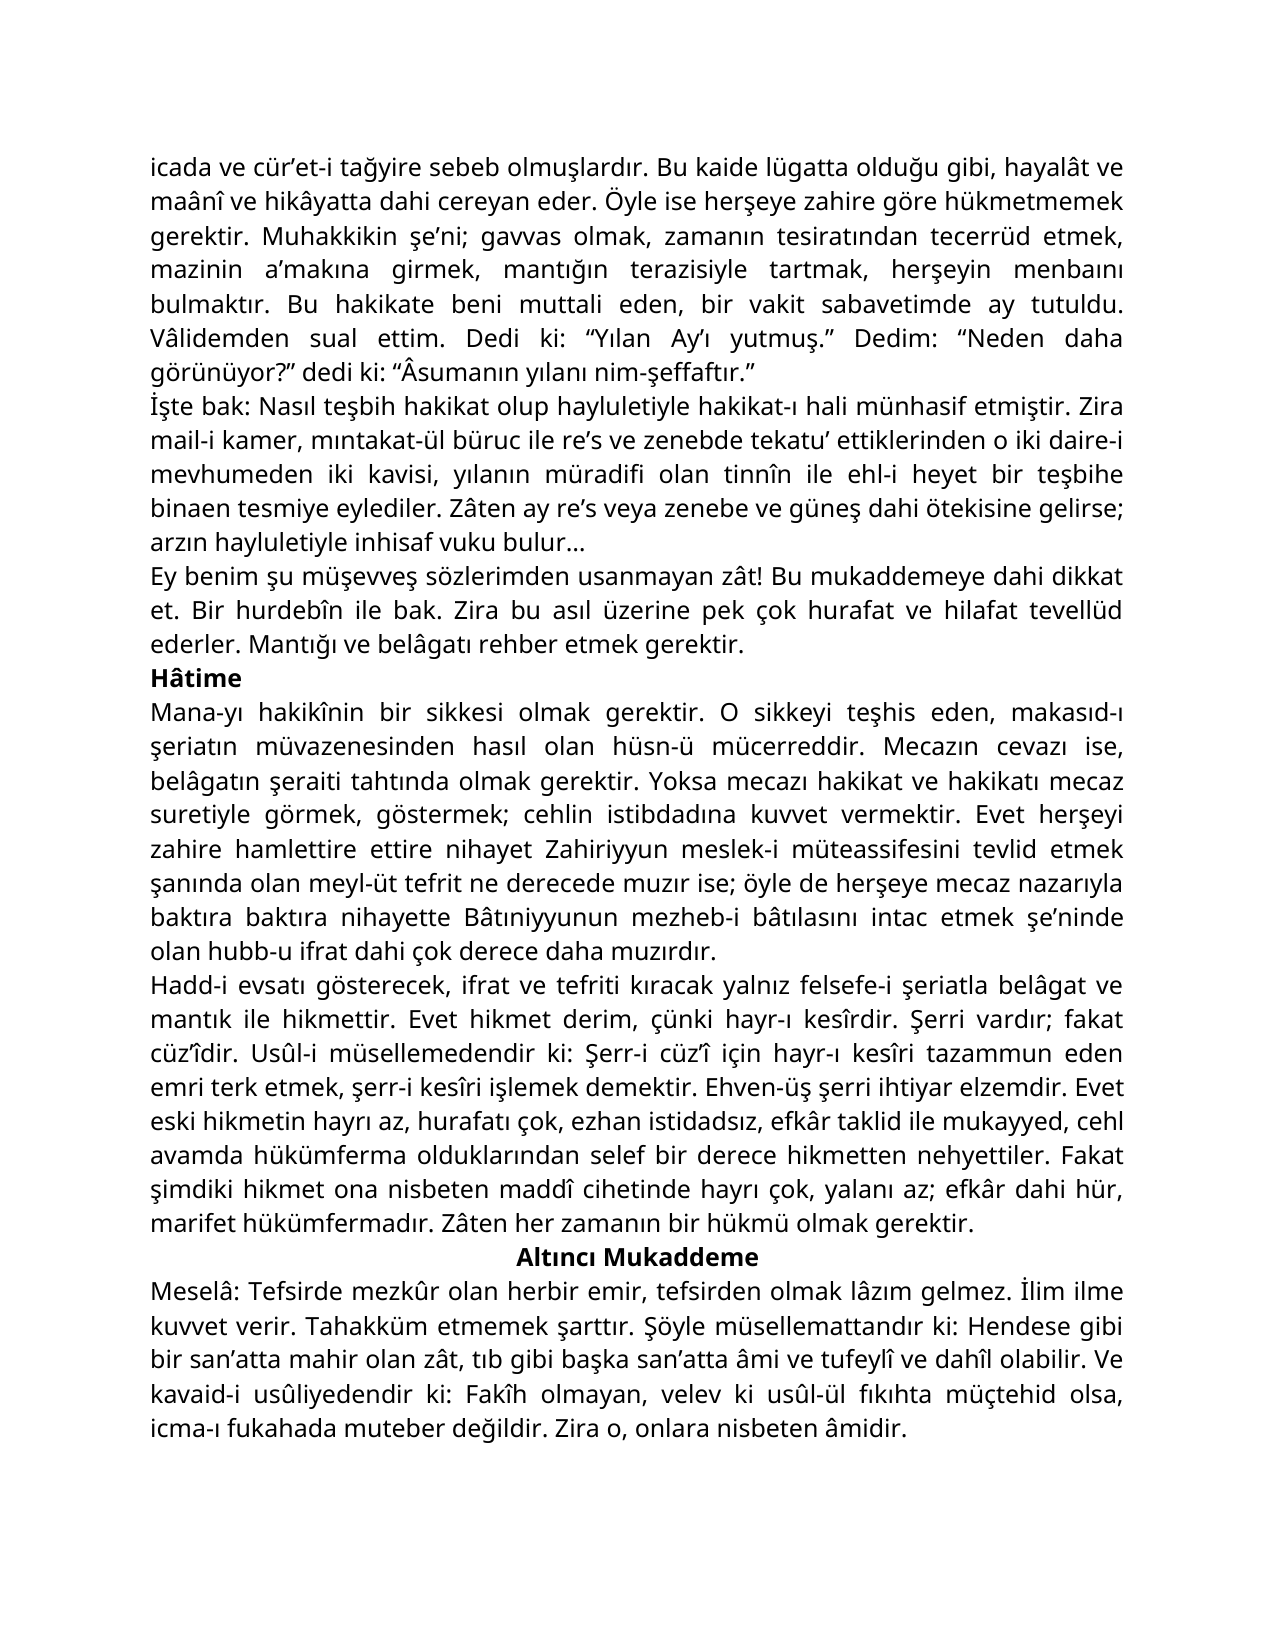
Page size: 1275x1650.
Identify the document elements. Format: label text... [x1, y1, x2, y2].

subtitle Altıncı Mukaddeme [150, 1240, 1125, 1274]
text Mana-yı hakikînin bir sikkesi olmak gerektir. O sikkeyi teşhis eden, makasıd-ı şeriatın müvazenesinden hasıl olan hüsn-ü mücerreddir. Mecazın cevazı ise, belâgatın şeraiti tahtında olmak gerektir. Yoksa mecazı hakikat ve hakikatı mecaz suretiyle görmek, göstermek; cehlin istibdadına kuvvet vermektir. Evet herşeyi zahire hamlettire ettire nihayet Zahiriyyun meslek-i müteassifesini tevlid etmek şanında olan meyl-üt tefrit ne derecede muzır ise; öyle de herşeye mecaz nazarıyla baktıra baktıra nihayette Bâtıniyyunun mezheb-i bâtılasını intac etmek şe’ninde olan hubb-u ifrat dahi çok derece daha muzırdır. [150, 695, 1125, 967]
text İşte bak: Nasıl teşbih hakikat olup hayluletiyle hakikat-ı hali münhasif etmiştir. Zira mail-i kamer, mıntakat-ül büruc ile re’s ve zenebde tekatu’ ettiklerinden o iki daire-i mevhumeden iki kavisi, yılanın müradifi olan tinnîn ile ehl-i heyet bir teşbihe binaen tesmiye eylediler. Zâten ay re’s veya zenebe ve güneş dahi ötekisine gelirse; arzın hayluletiyle inhisaf vuku bulur… [150, 388, 1125, 559]
text Meselâ: Tefsirde mezkûr olan herbir emir, tefsirden olmak lâzım gelmez. İlim ilme kuvvet verir. Tahakküm etmemek şarttır. Şöyle müsellemattandır ki: Hendese gibi bir san’atta mahir olan zât, tıb gibi başka san’atta âmi ve tufeylî ve dahîl olabilir. Ve kavaid-i usûliyedendir ki: Fakîh olmayan, velev ki usûl-ül fıkıhta müçtehid olsa, icma-ı fukahada muteber değildir. Zira o, onlara nisbeten âmidir. [150, 1274, 1125, 1444]
text Hâtime [150, 661, 1125, 695]
text icada ve cür’et-i tağyire sebeb olmuşlardır. Bu kaide lügatta olduğu gibi, hayalât ve maânî ve hikâyatta dahi cereyan eder. Öyle ise herşeye zahire göre hükmetmemek gerektir. Muhakkikin şe’ni; gavvas olmak, zamanın tesiratından tecerrüd etmek, mazinin a’makına girmek, mantığın terazisiyle tartmak, herşeyin menbaını bulmaktır. Bu hakikate beni muttali eden, bir vakit sabavetimde ay tutuldu. Vâlidemden sual ettim. Dedi ki: “Yılan Ay’ı yutmuş.” Dedim: “Neden daha görünüyor?” dedi ki: “Âsumanın yılanı nim-şeffaftır.” [150, 150, 1125, 388]
text Hadd-i evsatı gösterecek, ifrat ve tefriti kıracak yalnız felsefe-i şeriatla belâgat ve mantık ile hikmettir. Evet hikmet derim, çünki hayr-ı kesîrdir. Şerri vardır; fakat cüz’îdir. Usûl-i müsellemedendir ki: Şerr-i cüz’î için hayr-ı kesîri tazammun eden emri terk etmek, şerr-i kesîri işlemek demektir. Ehven-üş şerri ihtiyar elzemdir. Evet eski hikmetin hayrı az, hurafatı çok, ezhan istidadsız, efkâr taklid ile mukayyed, cehl avamda hükümferma olduklarından selef bir derece hikmetten nehyettiler. Fakat şimdiki hikmet ona nisbeten maddî cihetinde hayrı çok, yalanı az; efkâr dahi hür, marifet hükümfermadır. Zâten her zamanın bir hükmü olmak gerektir. [150, 967, 1125, 1240]
text Ey benim şu müşevveş sözlerimden usanmayan zât! Bu mukaddemeye dahi dikkat et. Bir hurdebîn ile bak. Zira bu asıl üzerine pek çok hurafat ve hilafat tevellüd ederler. Mantığı ve belâgatı rehber etmek gerektir. [150, 559, 1125, 661]
